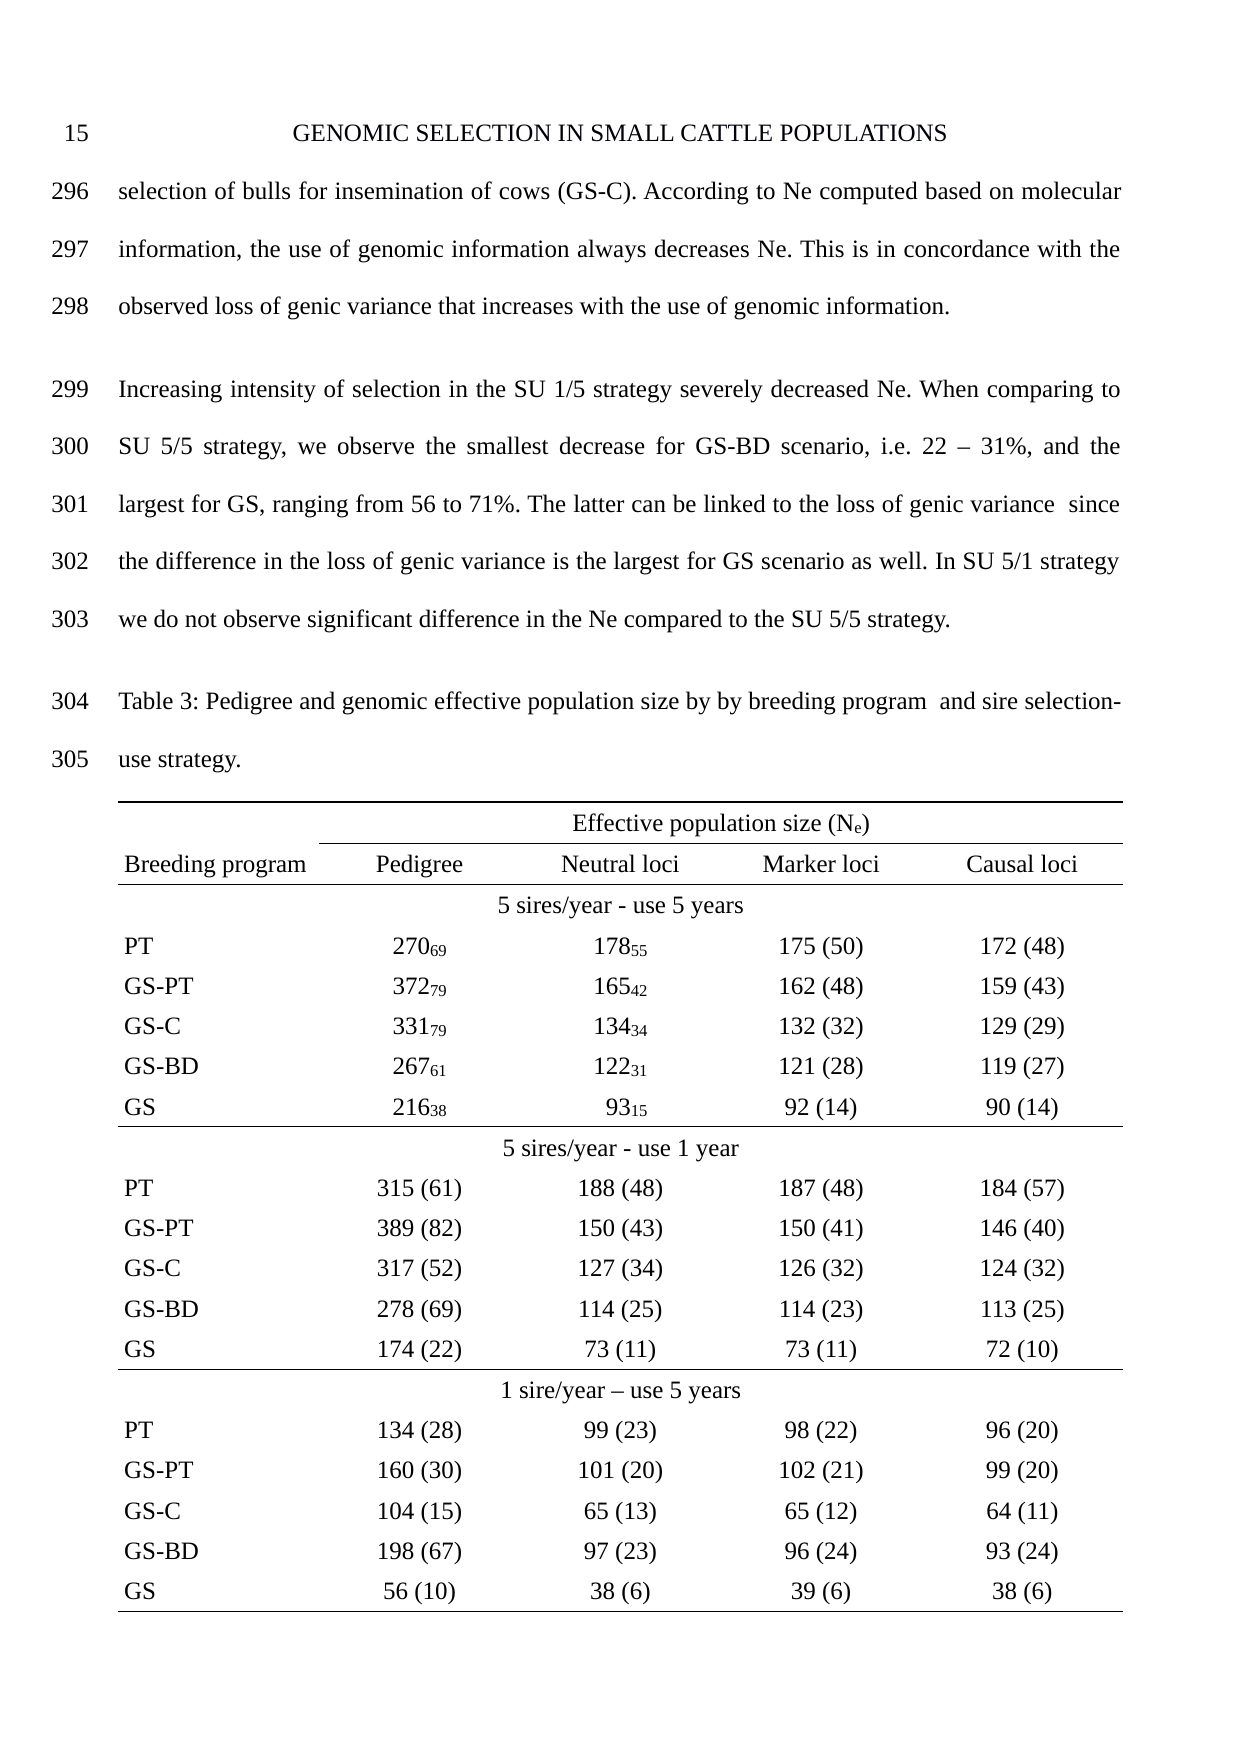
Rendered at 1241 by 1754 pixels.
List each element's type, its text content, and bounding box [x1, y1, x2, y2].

table_cell 113 (25) [921, 1288, 1123, 1328]
table_cell 21638 [319, 1086, 520, 1126]
table_cell 56 (10) [319, 1571, 520, 1611]
table_cell 198 (67) [319, 1530, 520, 1571]
table_cell 37279 [319, 965, 520, 1006]
table_cell GS-C [118, 1248, 319, 1288]
table_cell 99 (23) [520, 1410, 720, 1450]
table_cell PT [118, 1410, 319, 1450]
table_cell 9315 [520, 1086, 720, 1126]
table_cell 13434 [520, 1006, 720, 1046]
table_cell 188 (48) [520, 1168, 720, 1208]
table_cell 389 (82) [319, 1208, 520, 1248]
table_cell 99 (20) [921, 1450, 1123, 1490]
table_cell PT [118, 1168, 319, 1208]
table_cell 184 (57) [921, 1168, 1123, 1208]
table_cell 114 (25) [520, 1288, 720, 1328]
table_cell 146 (40) [921, 1208, 1123, 1248]
table_cell Pedigree [319, 844, 520, 884]
table_header Effective population size (Ne) [319, 803, 1123, 843]
table_cell Causal loci [921, 844, 1123, 884]
table_cell 39 (6) [720, 1571, 921, 1611]
table_cell 90 (14) [921, 1086, 1123, 1126]
table_cell 150 (43) [520, 1208, 720, 1248]
text Increasing intensity of selection in the SU 1/5 strategy severely decreased Ne. When comparing to SU 5/5 strategy, we observe the smallest decrease for GS-BD scenario, i.e. 22 – 31%, and the largest for GS, ranging from 56 to 71%. The latter can be linked to the loss of genic variance since the difference in the loss of genic variance is the largest for GS scenario as well. In SU 5/1 strategy we do not observe significant difference in the Ne compared to the SU 5/5 strategy. [118, 374, 1122, 633]
table_cell 129 (29) [921, 1006, 1123, 1046]
table_cell 73 (11) [720, 1328, 921, 1368]
table_cell 65 (12) [720, 1490, 921, 1530]
table_cell GS-BD [118, 1530, 319, 1571]
table_cell 26761 [319, 1046, 520, 1086]
table_cell 126 (32) [720, 1248, 921, 1288]
table_cell 127 (34) [520, 1248, 720, 1288]
table_cell GS [118, 1086, 319, 1126]
table_cell 175 (50) [720, 925, 921, 965]
table_cell 96 (20) [921, 1410, 1123, 1450]
table_cell 160 (30) [319, 1450, 520, 1490]
text Table 3: Pedigree and genomic effective population size by by breeding program and sire selection-use strategy. [118, 686, 1122, 773]
table_cell 98 (22) [720, 1410, 921, 1450]
table_cell 162 (48) [720, 965, 921, 1006]
table_cell Breeding program [118, 843, 319, 884]
text selection of bulls for insemination of cows (GS-C). According to Ne computed based on molecular information, the use of genomic information always decreases Ne. This is in concordance with the observed loss of genic variance that increases with the use of genomic information. [118, 176, 1122, 320]
table_cell 187 (48) [720, 1168, 921, 1208]
table_cell 174 (22) [319, 1328, 520, 1368]
table_cell 72 (10) [921, 1328, 1123, 1368]
table_cell Neutral loci [520, 844, 720, 884]
table_cell 278 (69) [319, 1288, 520, 1328]
table_header [118, 803, 319, 843]
table_cell GS-BD [118, 1288, 319, 1328]
table_cell 16542 [520, 965, 720, 1006]
table_cell 5 sires/year - use 1 year [118, 1127, 1123, 1167]
table_cell 65 (13) [520, 1490, 720, 1530]
table_cell GS-PT [118, 1208, 319, 1248]
table_cell PT [118, 925, 319, 965]
table_cell 1 sire/year – use 5 years [118, 1370, 1123, 1410]
table_cell 150 (41) [720, 1208, 921, 1248]
table_cell 124 (32) [921, 1248, 1123, 1288]
table_cell 5 sires/year - use 5 years [118, 885, 1123, 925]
table_cell GS [118, 1328, 319, 1368]
table_cell 159 (43) [921, 965, 1123, 1006]
table_cell 134 (28) [319, 1410, 520, 1450]
table_cell 64 (11) [921, 1490, 1123, 1530]
table_cell 27069 [319, 925, 520, 965]
table_cell GS-C [118, 1006, 319, 1046]
table_cell 33179 [319, 1006, 520, 1046]
table_cell 92 (14) [720, 1086, 921, 1126]
table_cell 97 (23) [520, 1530, 720, 1571]
table_cell 317 (52) [319, 1248, 520, 1288]
table_cell 38 (6) [520, 1571, 720, 1611]
table_cell Marker loci [720, 844, 921, 884]
table_cell GS-BD [118, 1046, 319, 1086]
table_cell 102 (21) [720, 1450, 921, 1490]
table_cell 101 (20) [520, 1450, 720, 1490]
table_cell GS-C [118, 1490, 319, 1530]
table_cell 315 (61) [319, 1168, 520, 1208]
table_cell 119 (27) [921, 1046, 1123, 1086]
table_cell 104 (15) [319, 1490, 520, 1530]
table_cell 73 (11) [520, 1328, 720, 1368]
table_cell 114 (23) [720, 1288, 921, 1328]
table_cell GS-PT [118, 965, 319, 1006]
table_cell 17855 [520, 925, 720, 965]
table_cell 96 (24) [720, 1530, 921, 1571]
table_cell GS-PT [118, 1450, 319, 1490]
table_cell 121 (28) [720, 1046, 921, 1086]
table_cell GS [118, 1571, 319, 1611]
table_cell 93 (24) [921, 1530, 1123, 1571]
table_cell 172 (48) [921, 925, 1123, 965]
table_cell 12231 [520, 1046, 720, 1086]
table_cell 38 (6) [921, 1571, 1123, 1611]
table_cell 132 (32) [720, 1006, 921, 1046]
